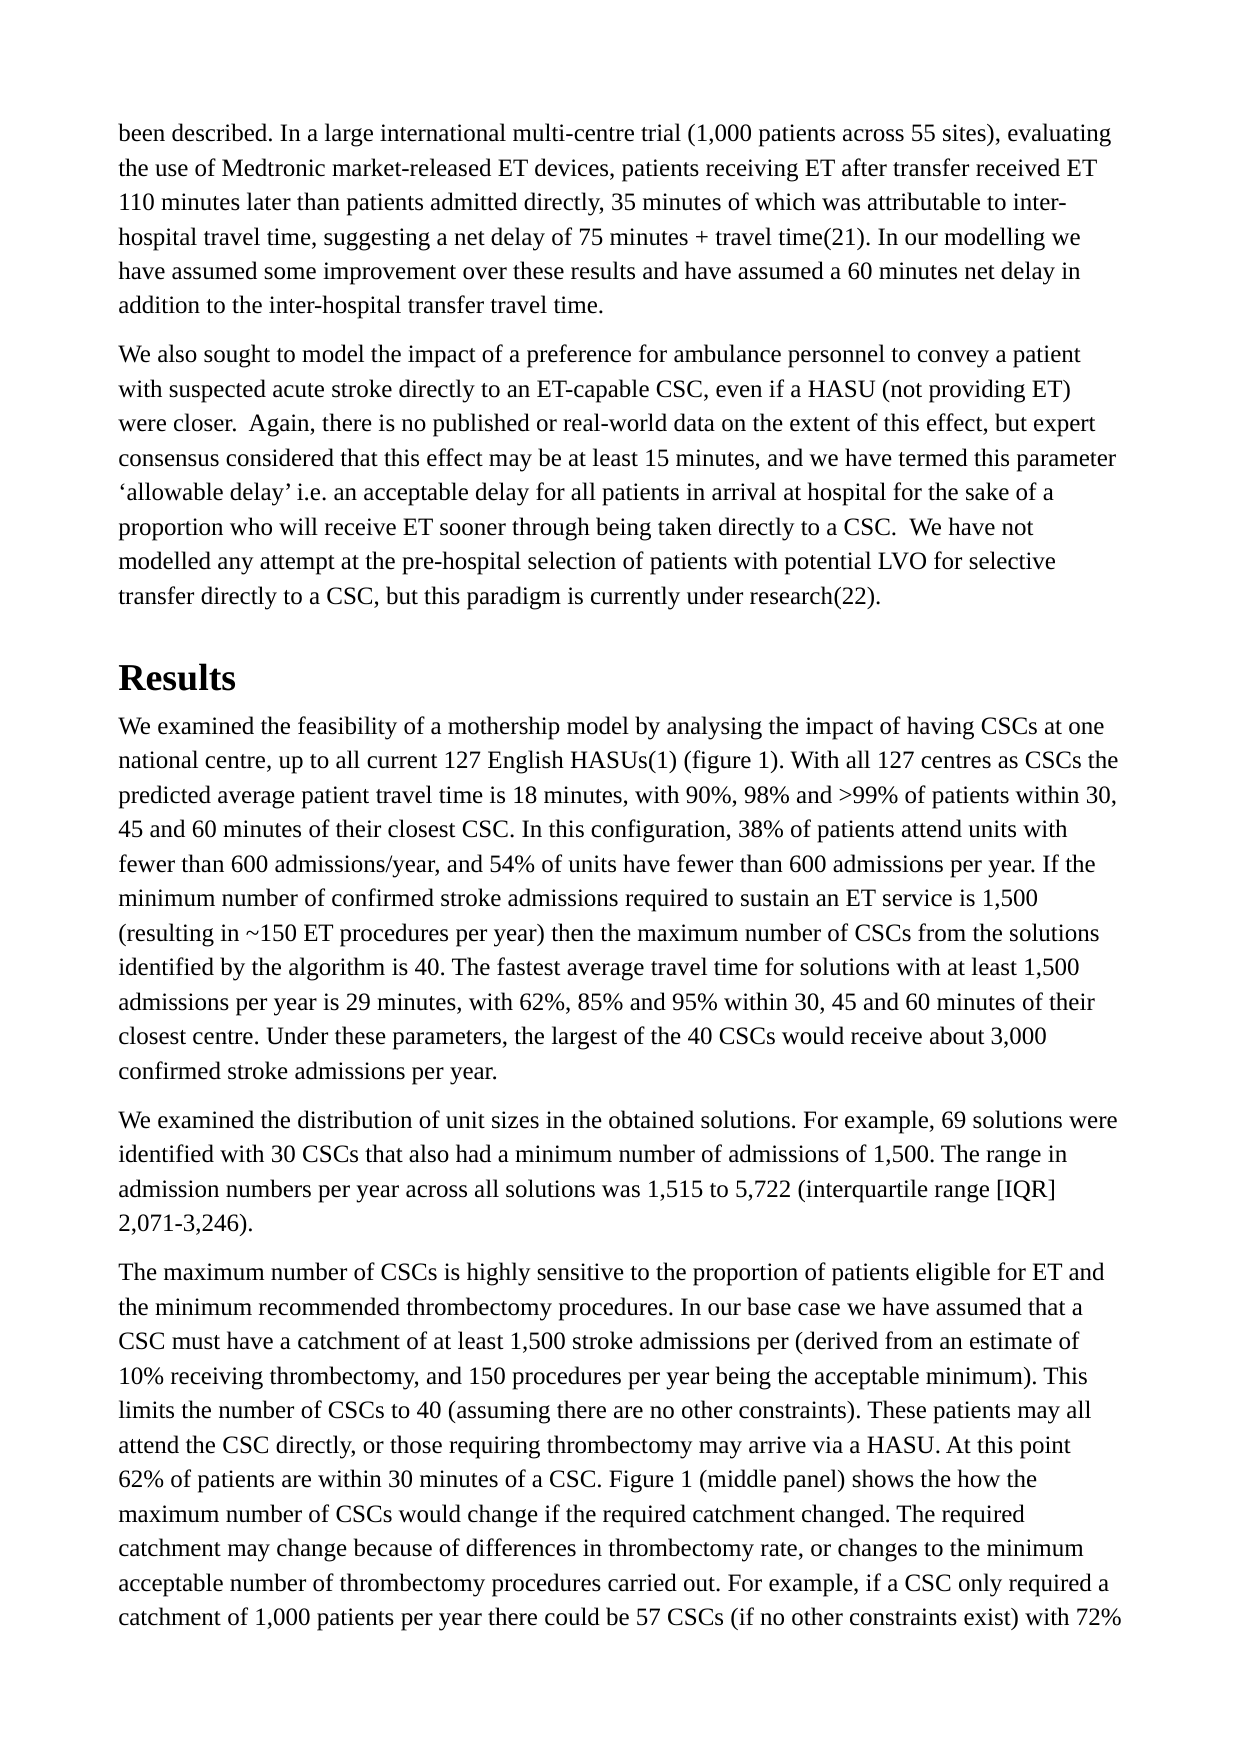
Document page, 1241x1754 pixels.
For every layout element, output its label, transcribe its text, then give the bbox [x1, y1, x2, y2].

text The maximum number of CSCs is highly sensitive to the proportion of patients eligible for ET and the minimum recommended thrombectomy procedures. In our base case we have assumed that a CSC must have a catchment of at least 1,500 stroke admissions per (derived from an estimate of 10% receiving thrombectomy, and 150 procedures per year being the acceptable minimum). This limits the number of CSCs to 40 (assuming there are no other constraints). These patients may all attend the CSC directly, or those requiring thrombectomy may arrive via a HASU. At this point 62% of patients are within 30 minutes of a CSC. Figure 1 (middle panel) shows the how the maximum number of CSCs would change if the required catchment changed. The required catchment may change because of differences in thrombectomy rate, or changes to the minimum acceptable number of thrombectomy procedures carried out. For example, if a CSC only required a catchment of 1,000 patients per year there could be 57 CSCs (if no other constraints exist) with 72% [118, 1257, 1122, 1631]
text We examined the distribution of unit sizes in the obtained solutions. For example, 69 solutions were identified with 30 CSCs that also had a minimum number of admissions of 1,500. The range in admission numbers per year across all solutions was 1,515 to 5,722 (interquartile range [IQR] 2,071-3,246). [118, 1105, 1122, 1237]
text We examined the feasibility of a mothership model by analysing the impact of having CSCs at one national centre, up to all current 127 English HASUs(1)⁠ (figure 1). With all 127 centres as CSCs the predicted average patient travel time is 18 minutes, with 90%, 98% and >99% of patients within 30, 45 and 60 minutes of their closest CSC. In this configuration, 38% of patients attend units with fewer than 600 admissions/year, and 54% of units have fewer than 600 admissions per year. If the minimum number of confirmed stroke admissions required to sustain an ET service is 1,500 (resulting in ~150 ET procedures per year) then the maximum number of CSCs from the solutions identified by the algorithm is 40. The fastest average travel time for solutions with at least 1,500 admissions per year is 29 minutes, with 62%, 85% and 95% within 30, 45 and 60 minutes of their closest centre. Under these parameters, the largest of the 40 CSCs would receive about 3,000 confirmed stroke admissions per year. [118, 711, 1122, 1085]
text We also sought to model the impact of a preference for ambulance personnel to convey a patient with suspected acute stroke directly to an ET-capable CSC, even if a HASU (not providing ET) were closer. Again, there is no published or real-world data on the extent of this effect, but expert consensus considered that this effect may be at least 15 minutes, and we have termed this parameter ‘allowable delay’ i.e. an acceptable delay for all patients in arrival at hospital for the sake of a proportion who will receive ET sooner through being taken directly to a CSC. We have not modelled any attempt at the pre-hospital selection of patients with potential LVO for selective transfer directly to a CSC, but this paradigm is currently under research(22)⁠. [118, 339, 1122, 610]
text been described. In a large international multi-centre trial (1,000 patients across 55 sites), evaluating the use of Medtronic market-released ET devices, patients receiving ET after transfer received ET 110 minutes later than patients admitted directly, 35 minutes of which was attributable to inter-hospital travel time, suggesting a net delay of 75 minutes + travel time(21)⁠. In our modelling we have assumed some improvement over these results and have assumed a 60 minutes net delay in addition to the inter-hospital transfer travel time. [118, 118, 1122, 319]
subtitle Results [118, 655, 1122, 699]
